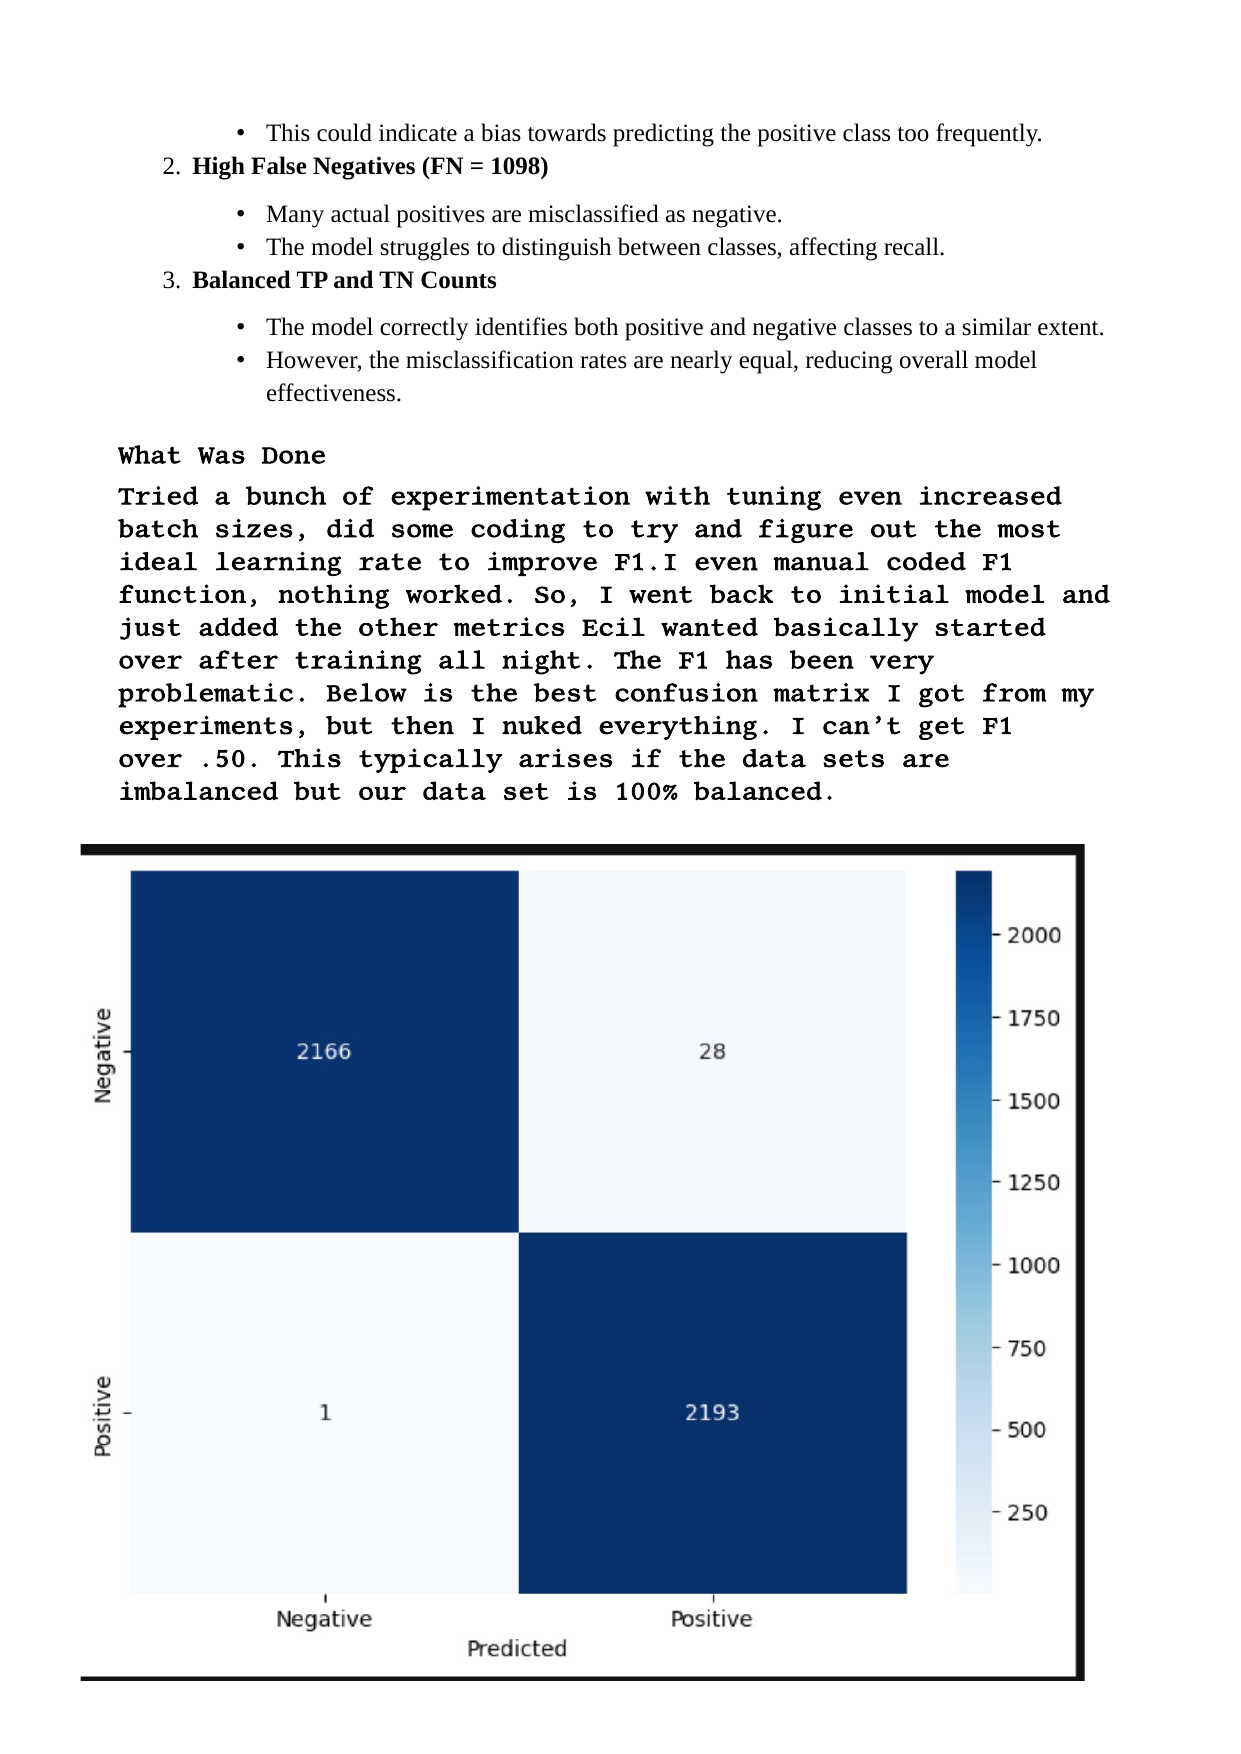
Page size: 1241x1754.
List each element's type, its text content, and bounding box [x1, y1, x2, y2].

picture [80, 844, 1085, 1681]
list The model correctly identifies both positive and negative classes to a similar extent. [236, 312, 1122, 341]
list This could indicate a bias towards predicting the positive class too frequently. [236, 118, 1122, 147]
list High False Negatives (FN = 1098) [162, 151, 1122, 180]
list The model struggles to distinguish between classes, affecting recall. [236, 232, 1122, 261]
list Balanced TP and TN Counts [162, 265, 1122, 293]
text Tried a bunch of experimentation with tuning even increased batch sizes, did some coding to try and figure out the most ideal learning rate to improve F1.I even manual coded F1 function, nothing worked. So, I went back to initial model and just added the other metrics Ecil wanted basically started over after training all night. The F1 has been very problematic. Below is the best confusion matrix I got from my experiments, but then I nuked everything. I can’t get F1 over .50. This typically arises if the data sets are imbalanced but our data set is 100% balanced. [118, 482, 1122, 806]
list However, the misclassification rates are nearly equal, reducing overall model effectiveness. [236, 345, 1122, 407]
subtitle What Was Done [118, 441, 1122, 469]
list Many actual positives are misclassified as negative. [236, 199, 1122, 227]
